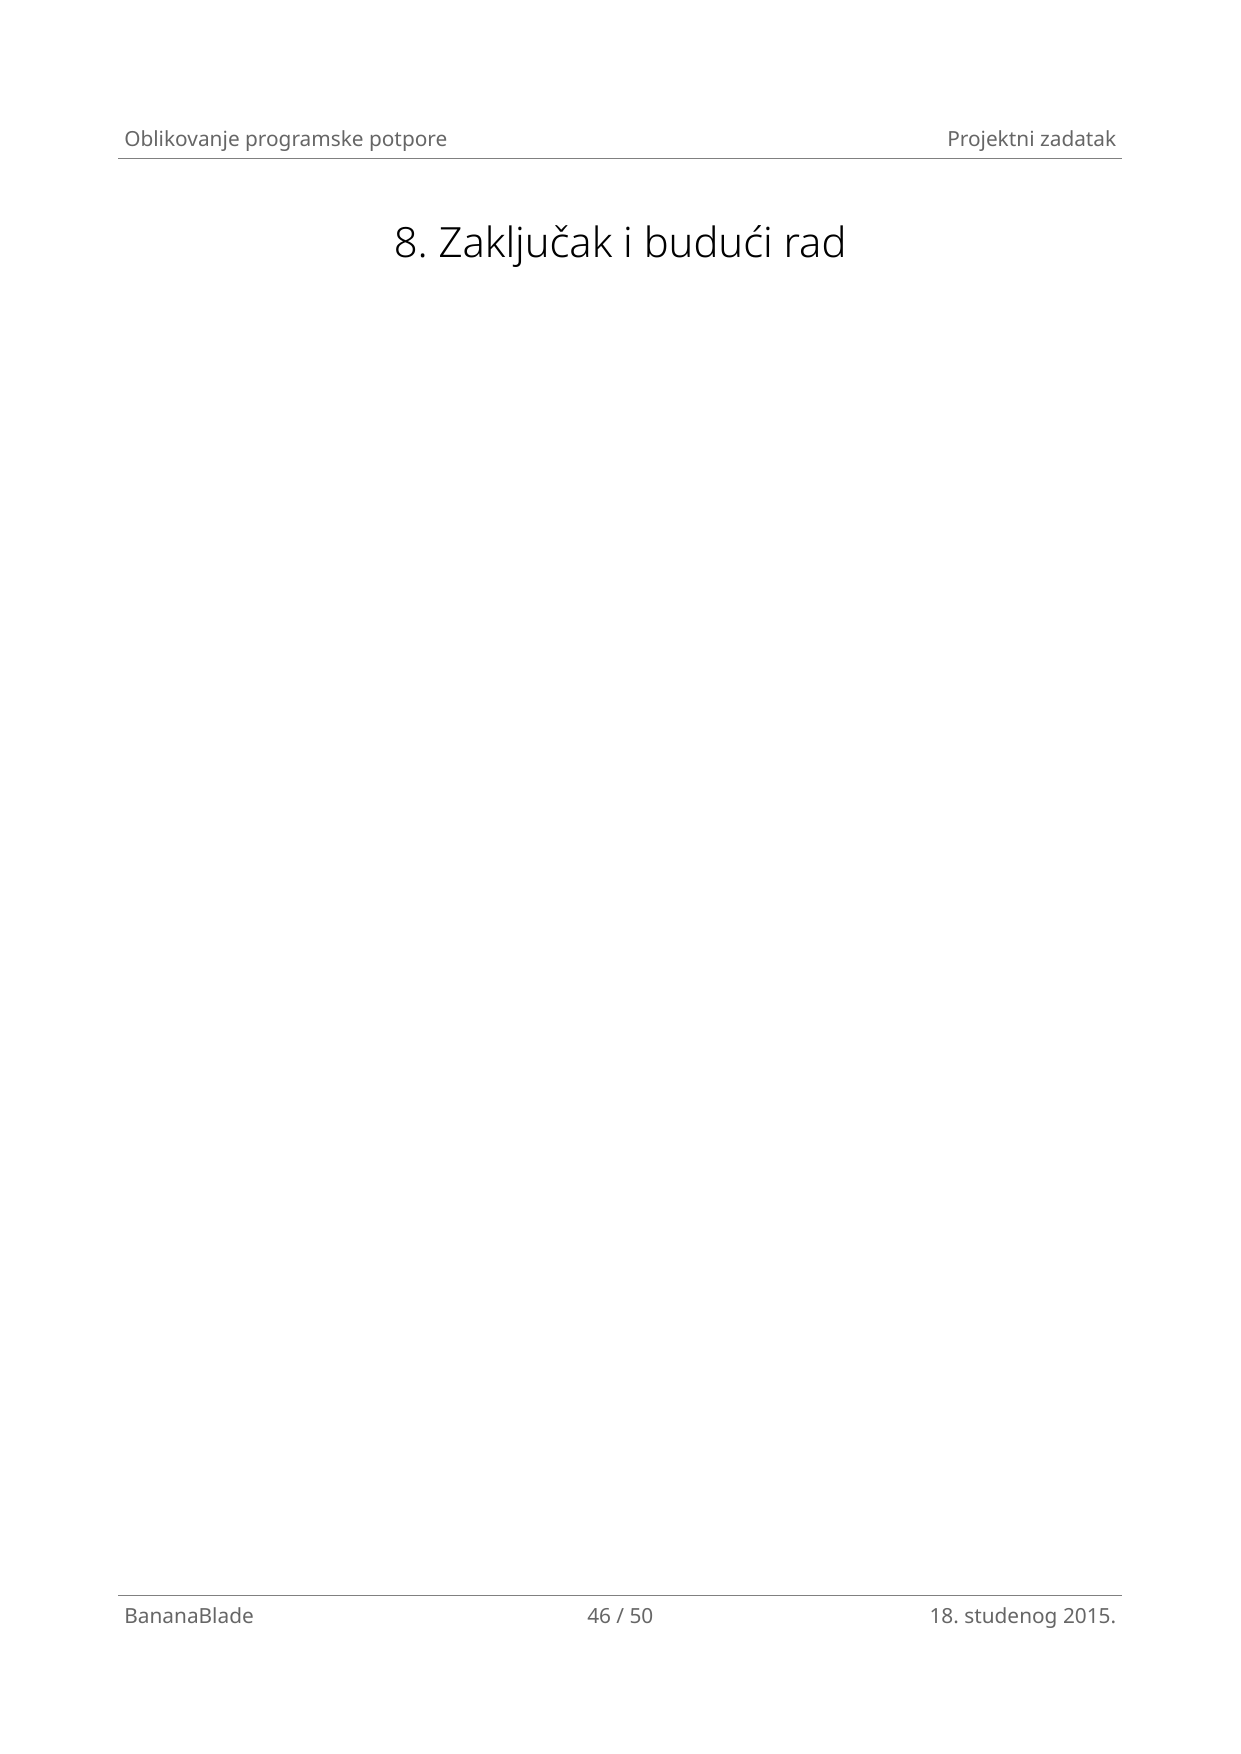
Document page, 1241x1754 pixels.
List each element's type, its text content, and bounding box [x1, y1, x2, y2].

subtitle 8. Zaključak i budući rad [118, 213, 1122, 270]
